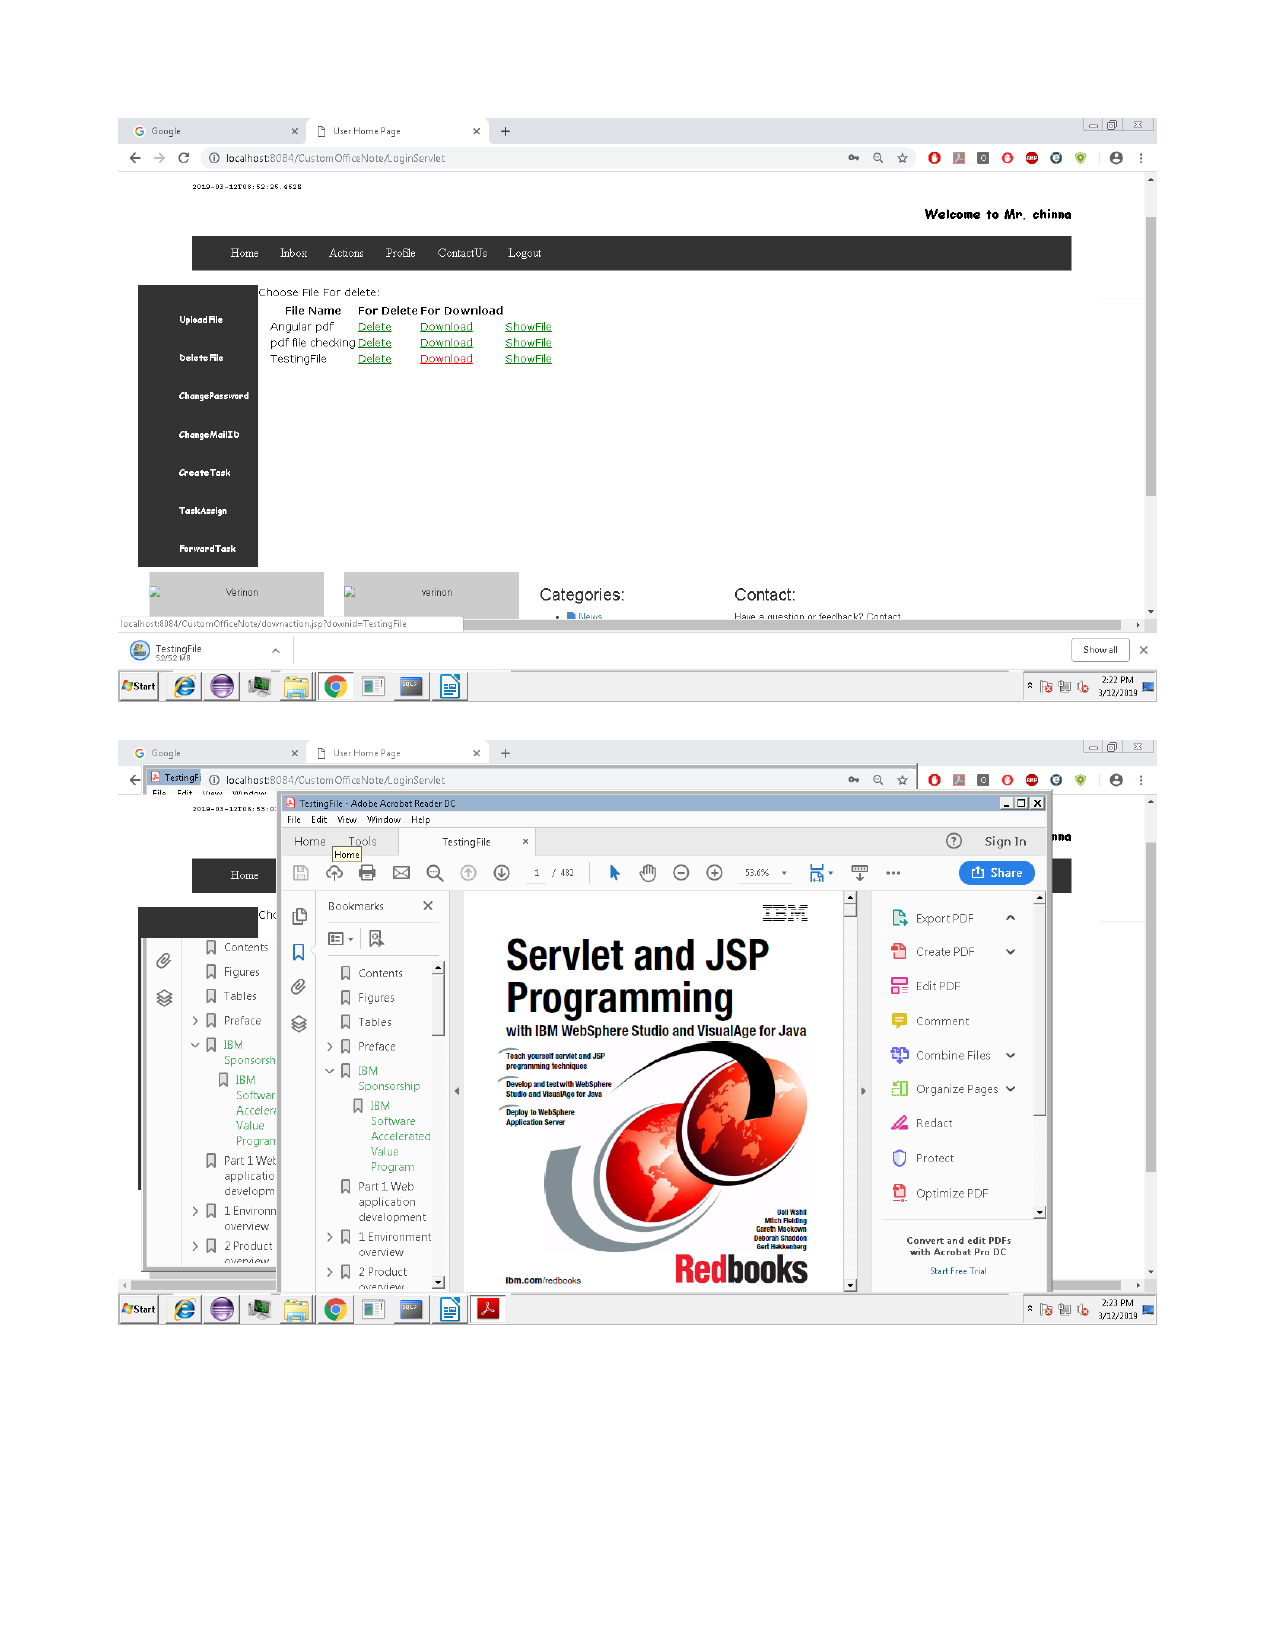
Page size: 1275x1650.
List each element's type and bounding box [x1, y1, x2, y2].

picture [118, 740, 1157, 1325]
picture [118, 118, 1157, 702]
